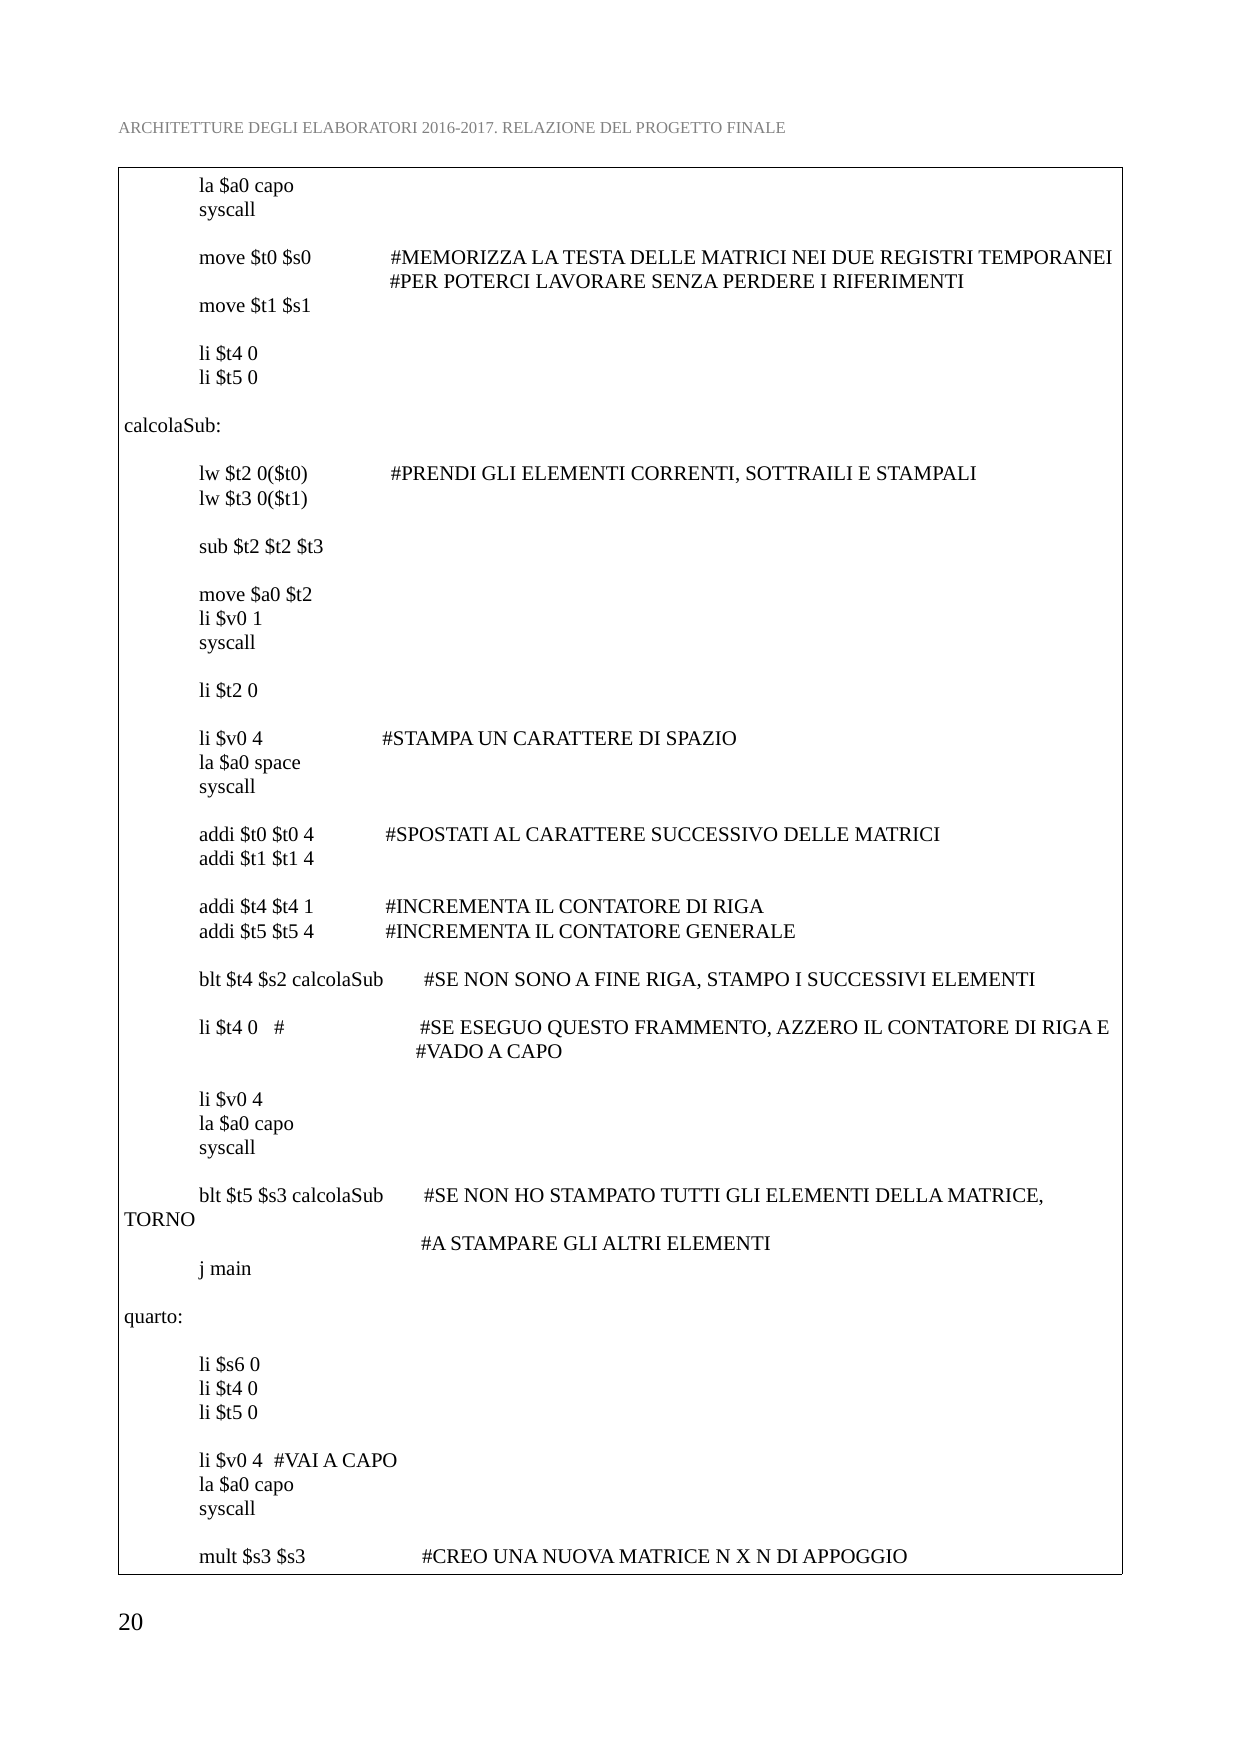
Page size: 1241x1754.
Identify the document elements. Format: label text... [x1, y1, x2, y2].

table_header la $a0 capo syscall move $t0 $s0 #MEMORIZZA LA TESTA DELLE MATRICI NEI DUE REGISTRI TEMPORANEI #PER POTERCI LAVORARE SENZA PERDERE I RIFERIMENTI move $t1 $s1 li $t4 0 li $t5 0 calcolaSub: lw $t2 0($t0) #PRENDI GLI ELEMENTI CORRENTI, SOTTRAILI E STAMPALI lw $t3 0($t1) sub $t2 $t2 $t3 move $a0 $t2 li $v0 1 syscall li $t2 0 li $v0 4 #STAMPA UN CARATTERE DI SPAZIO la $a0 space syscall addi $t0 $t0 4 #SPOSTATI AL CARATTERE SUCCESSIVO DELLE MATRICI addi $t1 $t1 4 addi $t4 $t4 1 #INCREMENTA IL CONTATORE DI RIGA addi $t5 $t5 4 #INCREMENTA IL CONTATORE GENERALE blt $t4 $s2 calcolaSub #SE NON SONO A FINE RIGA, STAMPO I SUCCESSIVI ELEMENTI li $t4 0 # #SE ESEGUO QUESTO FRAMMENTO, AZZERO IL CONTATORE DI RIGA E #VADO A CAPO li $v0 4 la $a0 capo syscall blt $t5 $s3 calcolaSub #SE NON HO STAMPATO TUTTI GLI ELEMENTI DELLA MATRICE, TORNO #A STAMPARE GLI ALTRI ELEMENTI j main quarto: li $s6 0 li $t4 0 li $t5 0 li $v0 4 #VAI A CAPO la $a0 capo syscall mult $s3 $s3 #CREO UNA NUOVA MATRICE N X N DI APPOGGIO [119, 168, 1122, 1574]
